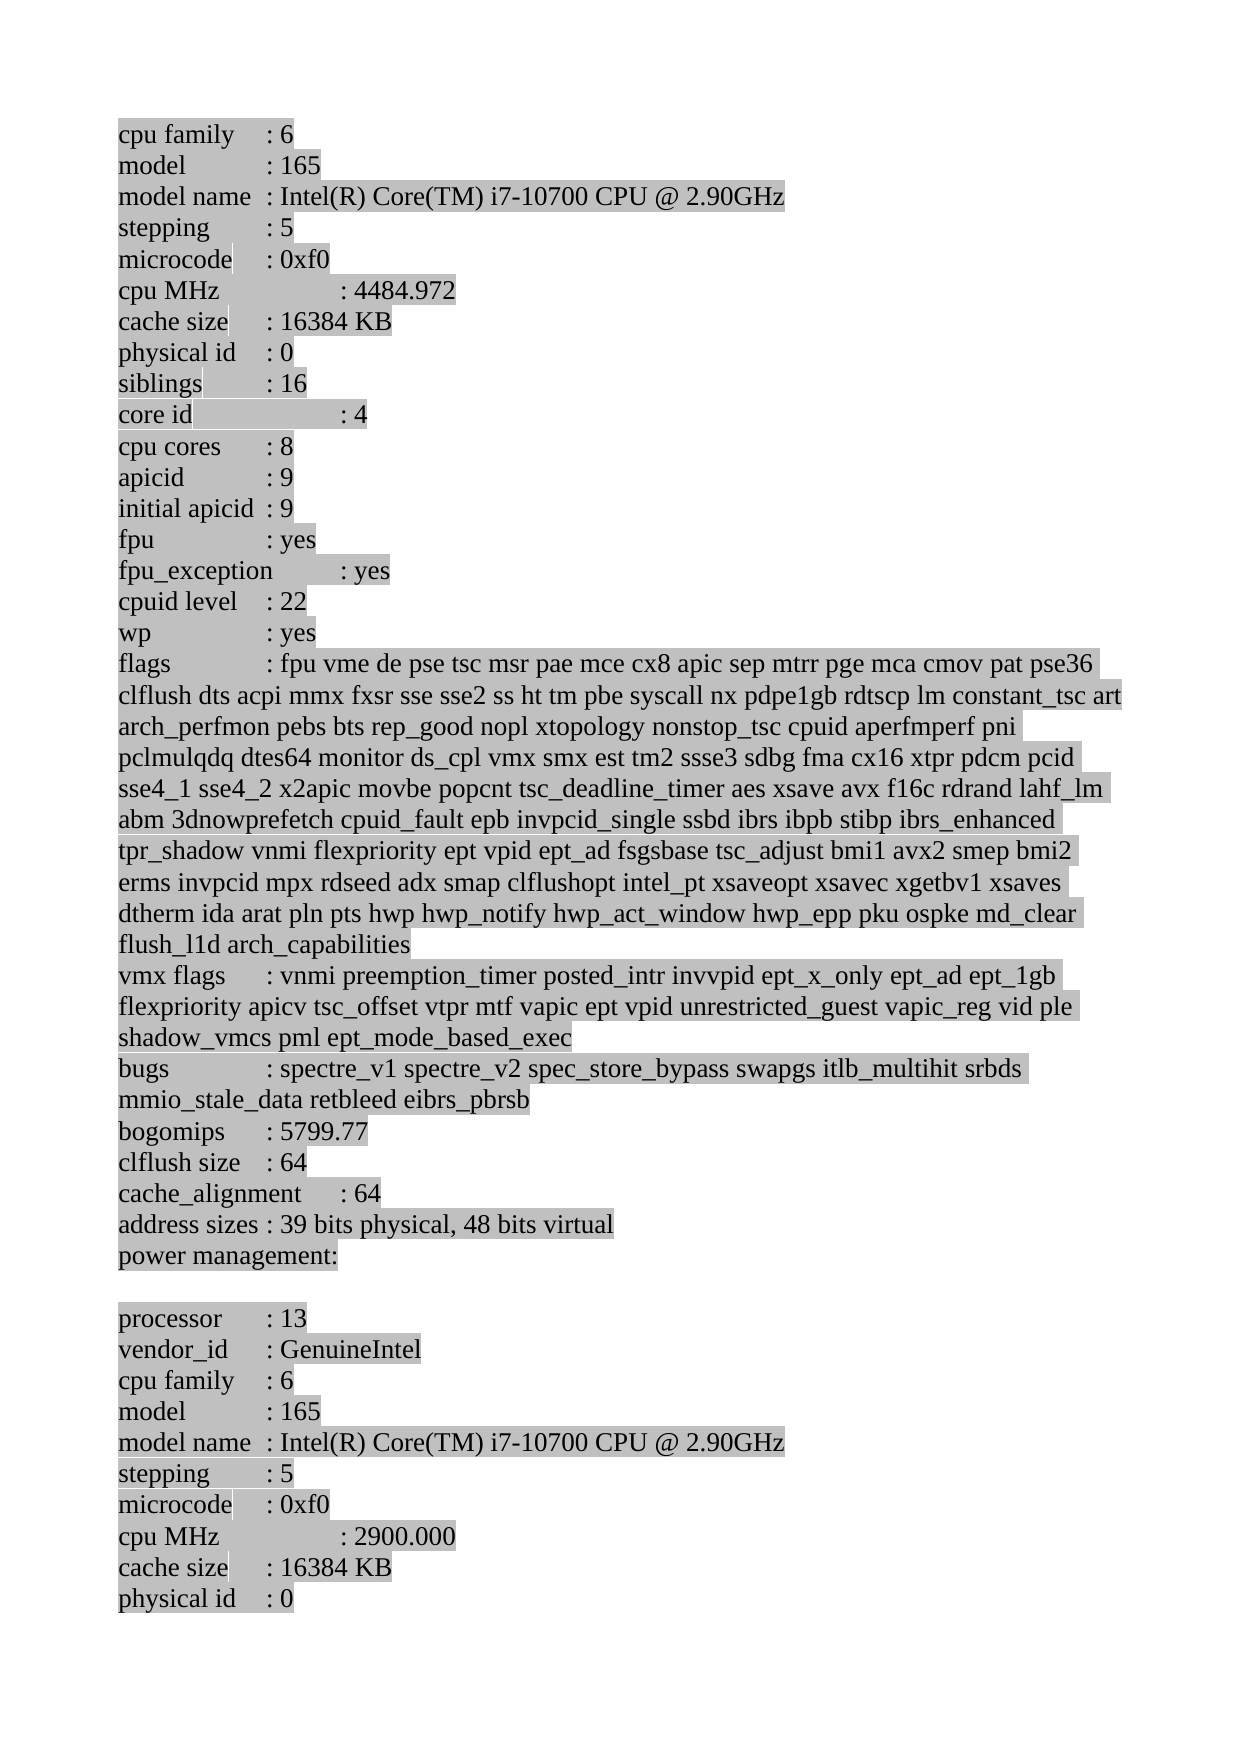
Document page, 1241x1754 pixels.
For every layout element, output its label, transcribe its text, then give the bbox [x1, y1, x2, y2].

text model name : Intel(R) Core(TM) i7-10700 CPU @ 2.90GHz [118, 180, 1122, 212]
text cpu MHz : 4484.972 [118, 274, 1122, 305]
text stepping : 5 [118, 212, 1122, 243]
text cpuid level : 22 [118, 585, 1122, 616]
text initial apicid : 9 [118, 492, 1122, 523]
text core id : 4 [118, 398, 1122, 429]
text processor : 13 [118, 1302, 1122, 1333]
text stepping : 5 [118, 1457, 1122, 1488]
text cpu MHz : 2900.000 [118, 1520, 1122, 1551]
text physical id : 0 [118, 336, 1122, 367]
text siblings : 16 [118, 367, 1122, 398]
text wp : yes [118, 616, 1122, 648]
text microcode : 0xf0 [118, 243, 1122, 274]
text vendor_id : GenuineIntel [118, 1333, 1122, 1364]
text vmx flags : vnmi preemption_timer posted_intr invvpid ept_x_only ept_ad ept_1gb flexpriority apicv tsc_offset vtpr mtf vapic ept vpid unrestricted_guest vapic_reg vid ple shadow_vmcs pml ept_mode_based_exec [118, 959, 1122, 1052]
text cpu family : 6 [118, 118, 1122, 149]
text bugs : spectre_v1 spectre_v2 spec_store_bypass swapgs itlb_multihit srbds mmio_stale_data retbleed eibrs_pbrsb [118, 1052, 1122, 1115]
text power management: [118, 1239, 1122, 1271]
text model name : Intel(R) Core(TM) i7-10700 CPU @ 2.90GHz [118, 1426, 1122, 1457]
text cache_alignment : 64 [118, 1177, 1122, 1208]
text cpu family : 6 [118, 1364, 1122, 1395]
text model : 165 [118, 1395, 1122, 1426]
text model : 165 [118, 149, 1122, 180]
text bogomips : 5799.77 [118, 1115, 1122, 1146]
text apicid : 9 [118, 461, 1122, 492]
text microcode : 0xf0 [118, 1488, 1122, 1520]
text address sizes : 39 bits physical, 48 bits virtual [118, 1208, 1122, 1239]
text fpu : yes [118, 523, 1122, 554]
text flags : fpu vme de pse tsc msr pae mce cx8 apic sep mtrr pge mca cmov pat pse36 clflush dts acpi mmx fxsr sse sse2 ss ht tm pbe syscall nx pdpe1gb rdtscp lm constant_tsc art arch_perfmon pebs bts rep_good nopl xtopology nonstop_tsc cpuid aperfmperf pni pclmulqdq dtes64 monitor ds_cpl vmx smx est tm2 ssse3 sdbg fma cx16 xtpr pdcm pcid sse4_1 sse4_2 x2apic movbe popcnt tsc_deadline_timer aes xsave avx f16c rdrand lahf_lm abm 3dnowprefetch cpuid_fault epb invpcid_single ssbd ibrs ibpb stibp ibrs_enhanced tpr_shadow vnmi flexpriority ept vpid ept_ad fsgsbase tsc_adjust bmi1 avx2 smep bmi2 erms invpcid mpx rdseed adx smap clflushopt intel_pt xsaveopt xsavec xgetbv1 xsaves dtherm ida arat pln pts hwp hwp_notify hwp_act_window hwp_epp pku ospke md_clear flush_l1d arch_capabilities [118, 648, 1122, 959]
text clflush size : 64 [118, 1146, 1122, 1177]
text fpu_exception : yes [118, 554, 1122, 585]
text physical id : 0 [118, 1582, 1122, 1613]
text cache size : 16384 KB [118, 305, 1122, 336]
text cache size : 16384 KB [118, 1551, 1122, 1582]
text cpu cores : 8 [118, 429, 1122, 461]
